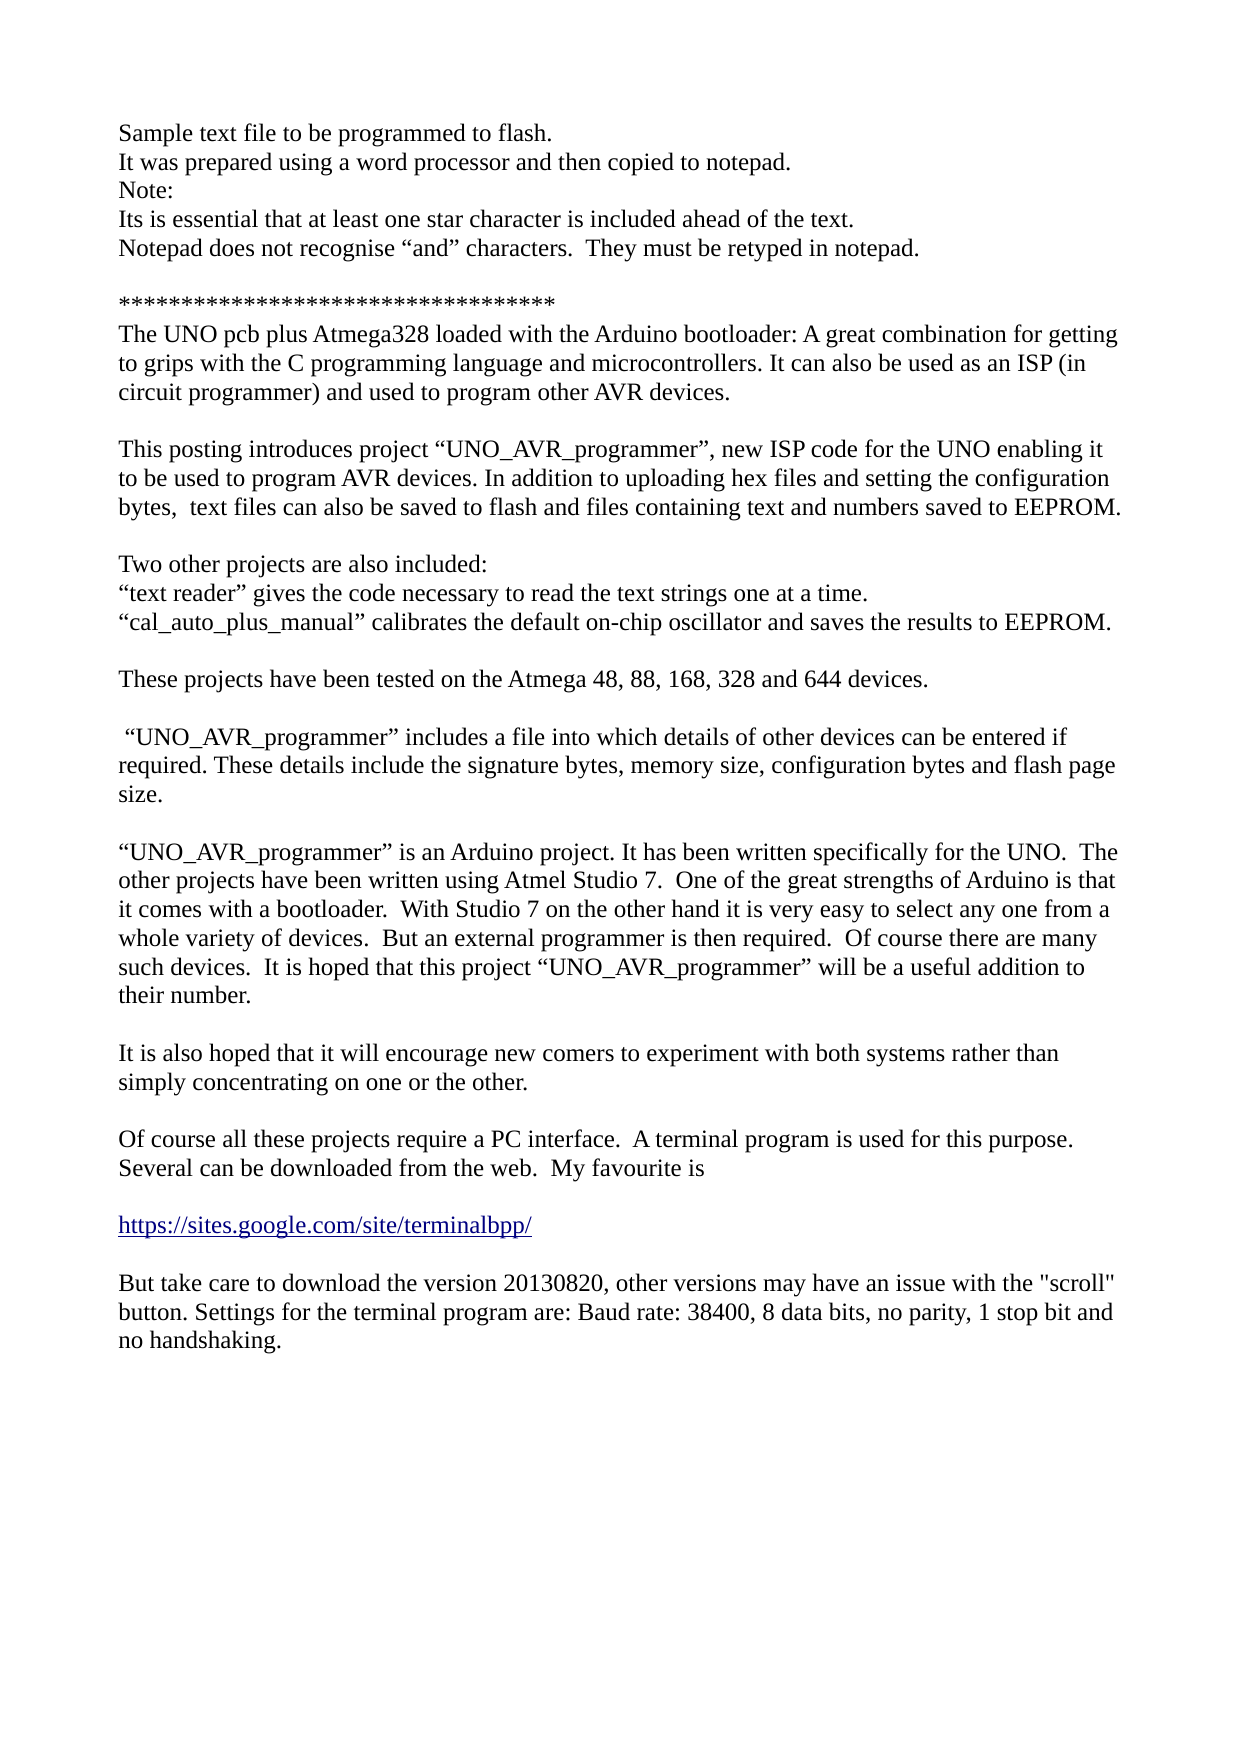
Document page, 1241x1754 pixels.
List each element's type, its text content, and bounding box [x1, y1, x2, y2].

text “cal_auto_plus_manual” calibrates the default on-chip oscillator and saves the results to EEPROM. [118, 607, 1122, 636]
text These projects have been tested on the Atmega 48, 88, 168, 328 and 644 devices. [118, 664, 1122, 693]
text The UNO pcb plus Atmega328 loaded with the Arduino bootloader: A great combination for getting to grips with the C programming language and microcontrollers. It can also be used as an ISP (in circuit programmer) and used to program other AVR devices. [118, 319, 1122, 406]
text https://sites.google.com/site/terminalbpp/ [118, 1211, 1122, 1239]
text It was prepared using a word processor and then copied to notepad. [118, 147, 1122, 176]
text Its is essential that at least one star character is included ahead of the text. [118, 204, 1122, 233]
text “text reader” gives the code necessary to read the text strings one at a time. [118, 578, 1122, 607]
text This posting introduces project “UNO_AVR_programmer”, new ISP code for the UNO enabling it to be used to program AVR devices. In addition to uploading hex files and setting the configuration bytes, text files can also be saved to flash and files containing text and numbers saved to EEPROM. [118, 434, 1122, 521]
text “UNO_AVR_programmer” is an Arduino project. It has been written specifically for the UNO. The other projects have been written using Atmel Studio 7. One of the great strengths of Arduino is that it comes with a bootloader. With Studio 7 on the other hand it is very easy to select any one from a whole variety of devices. But an external programmer is then required. Of course there are many such devices. It is hoped that this project “UNO_AVR_programmer” will be a useful addition to their number. [118, 837, 1122, 1009]
text Sample text file to be programmed to flash. [118, 118, 1122, 147]
text Notepad does not recognise “and” characters. They must be retyped in notepad. [118, 233, 1122, 262]
text Two other projects are also included: [118, 549, 1122, 578]
text But take care to download the version 20130820, other versions may have an issue with the "scroll" button. Settings for the terminal program are: Baud rate: 38400, 8 data bits, no parity, 1 stop bit and no handshaking. [118, 1268, 1122, 1354]
text It is also hoped that it will encourage new comers to experiment with both systems rather than simply concentrating on one or the other. [118, 1038, 1122, 1096]
text “UNO_AVR_programmer” includes a file into which details of other devices can be entered if required. These details include the signature bytes, memory size, configuration bytes and flash page size. [118, 722, 1122, 808]
text *********************************** [118, 291, 1122, 319]
text Of course all these projects require a PC interface. A terminal program is used for this purpose. Several can be downloaded from the web. My favourite is [118, 1124, 1122, 1182]
text Note: [118, 176, 1122, 204]
